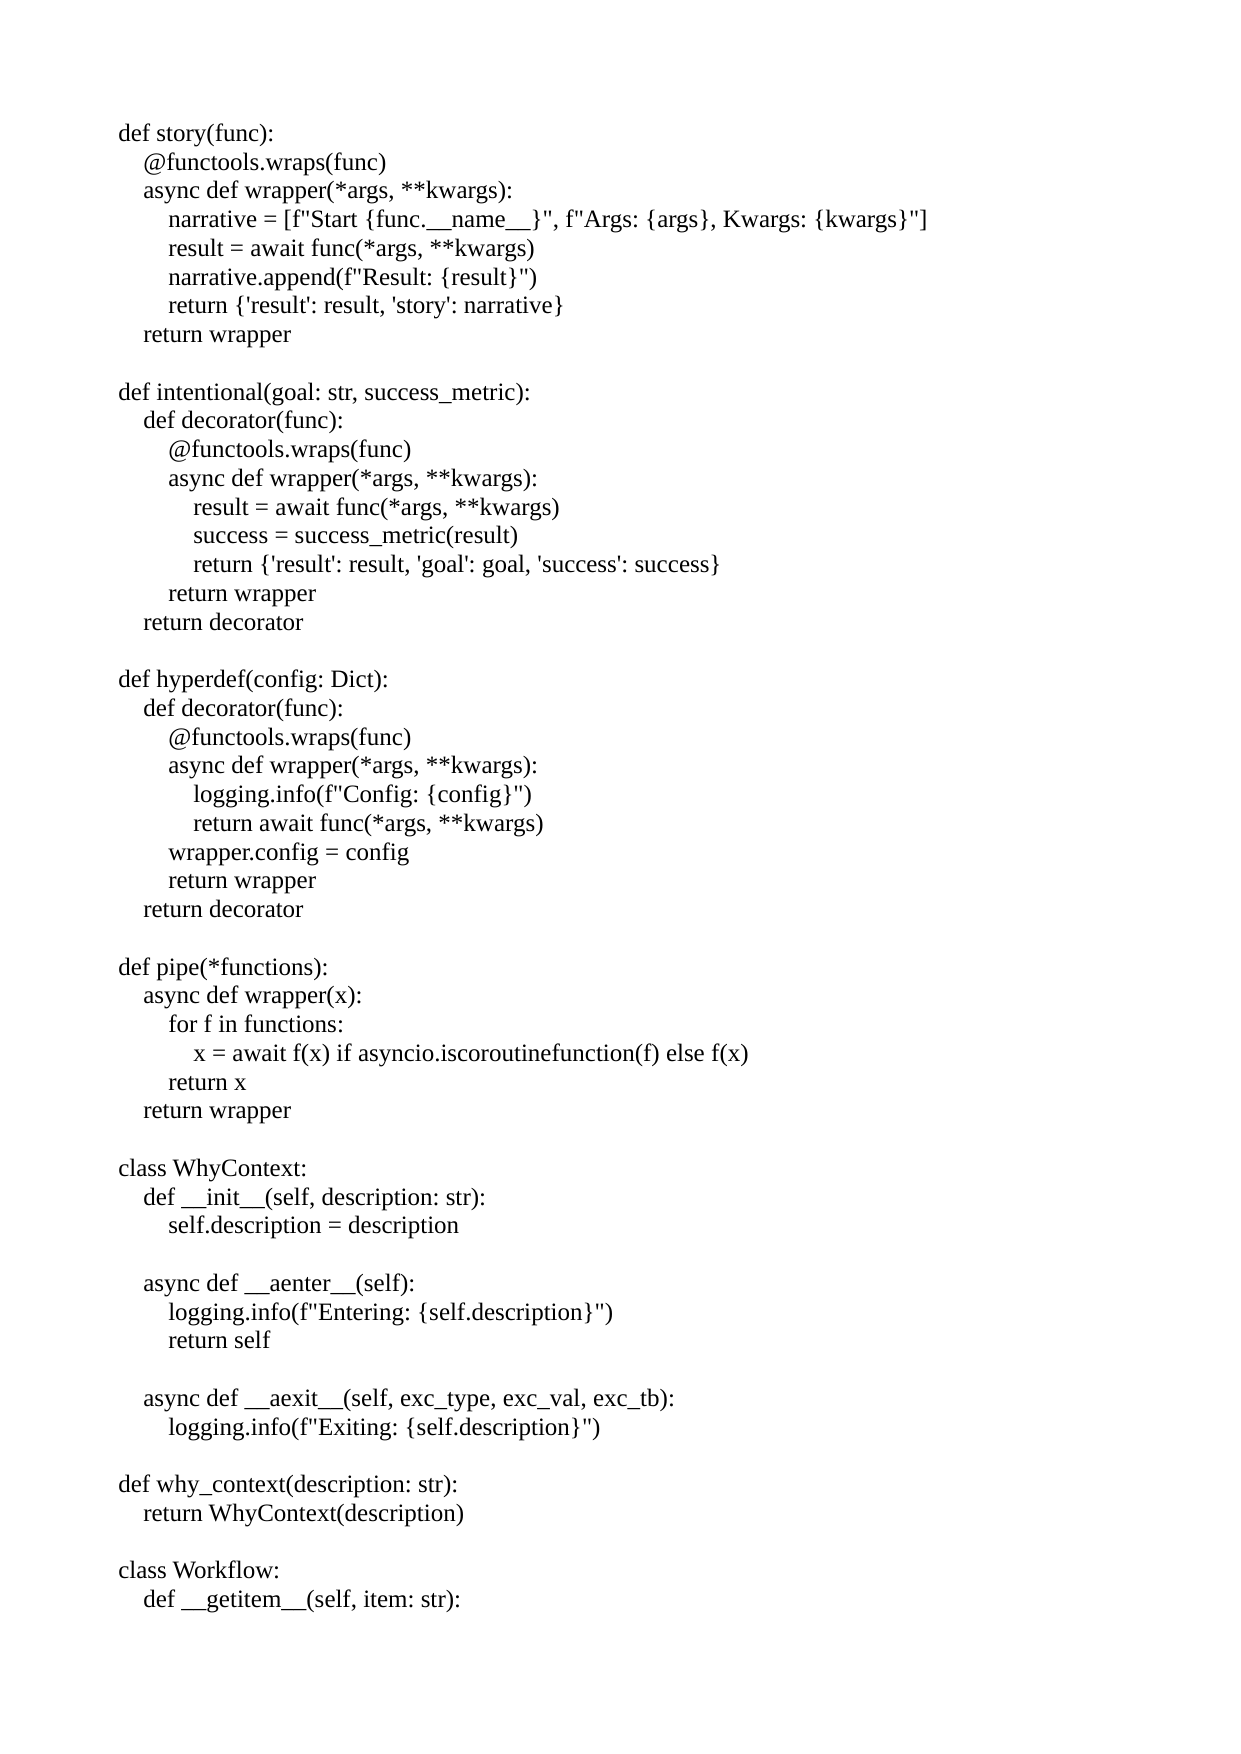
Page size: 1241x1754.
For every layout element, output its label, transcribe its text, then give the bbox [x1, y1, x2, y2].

text result = await func(*args, **kwargs) [118, 492, 1122, 521]
text def __init__(self, description: str): [118, 1182, 1122, 1211]
text def intentional(goal: str, success_metric): [118, 377, 1122, 406]
text return x [118, 1067, 1122, 1096]
text class Workflow: [118, 1556, 1122, 1584]
text wrapper.config = config [118, 837, 1122, 866]
text def decorator(func): [118, 406, 1122, 434]
text return wrapper [118, 866, 1122, 894]
text class WhyContext: [118, 1153, 1122, 1182]
text result = await func(*args, **kwargs) [118, 233, 1122, 262]
text return WhyContext(description) [118, 1498, 1122, 1527]
text def hyperdef(config: Dict): [118, 664, 1122, 693]
text x = await f(x) if asyncio.iscoroutinefunction(f) else f(x) [118, 1038, 1122, 1067]
text return await func(*args, **kwargs) [118, 808, 1122, 837]
text return wrapper [118, 319, 1122, 348]
text return {'result': result, 'story': narrative} [118, 291, 1122, 319]
text @functools.wraps(func) [118, 147, 1122, 176]
text async def wrapper(*args, **kwargs): [118, 463, 1122, 492]
text narrative = [f"Start {func.__name__}", f"Args: {args}, Kwargs: {kwargs}"] [118, 204, 1122, 233]
text def story(func): [118, 118, 1122, 147]
text async def wrapper(*args, **kwargs): [118, 751, 1122, 779]
text async def __aexit__(self, exc_type, exc_val, exc_tb): [118, 1383, 1122, 1412]
text logging.info(f"Exiting: {self.description}") [118, 1412, 1122, 1441]
text logging.info(f"Config: {config}") [118, 779, 1122, 808]
text return decorator [118, 607, 1122, 636]
text narrative.append(f"Result: {result}") [118, 262, 1122, 291]
text success = success_metric(result) [118, 521, 1122, 549]
text return self [118, 1326, 1122, 1354]
text @functools.wraps(func) [118, 434, 1122, 463]
text self.description = description [118, 1211, 1122, 1239]
text logging.info(f"Entering: {self.description}") [118, 1297, 1122, 1326]
text return decorator [118, 894, 1122, 923]
text return wrapper [118, 578, 1122, 607]
text return {'result': result, 'goal': goal, 'success': success} [118, 549, 1122, 578]
text async def wrapper(*args, **kwargs): [118, 176, 1122, 204]
text def pipe(*functions): [118, 952, 1122, 981]
text async def wrapper(x): [118, 981, 1122, 1009]
text async def __aenter__(self): [118, 1268, 1122, 1297]
text for f in functions: [118, 1009, 1122, 1038]
text return wrapper [118, 1096, 1122, 1124]
text @functools.wraps(func) [118, 722, 1122, 751]
text def __getitem__(self, item: str): [118, 1584, 1122, 1613]
text def why_context(description: str): [118, 1469, 1122, 1498]
text def decorator(func): [118, 693, 1122, 722]
